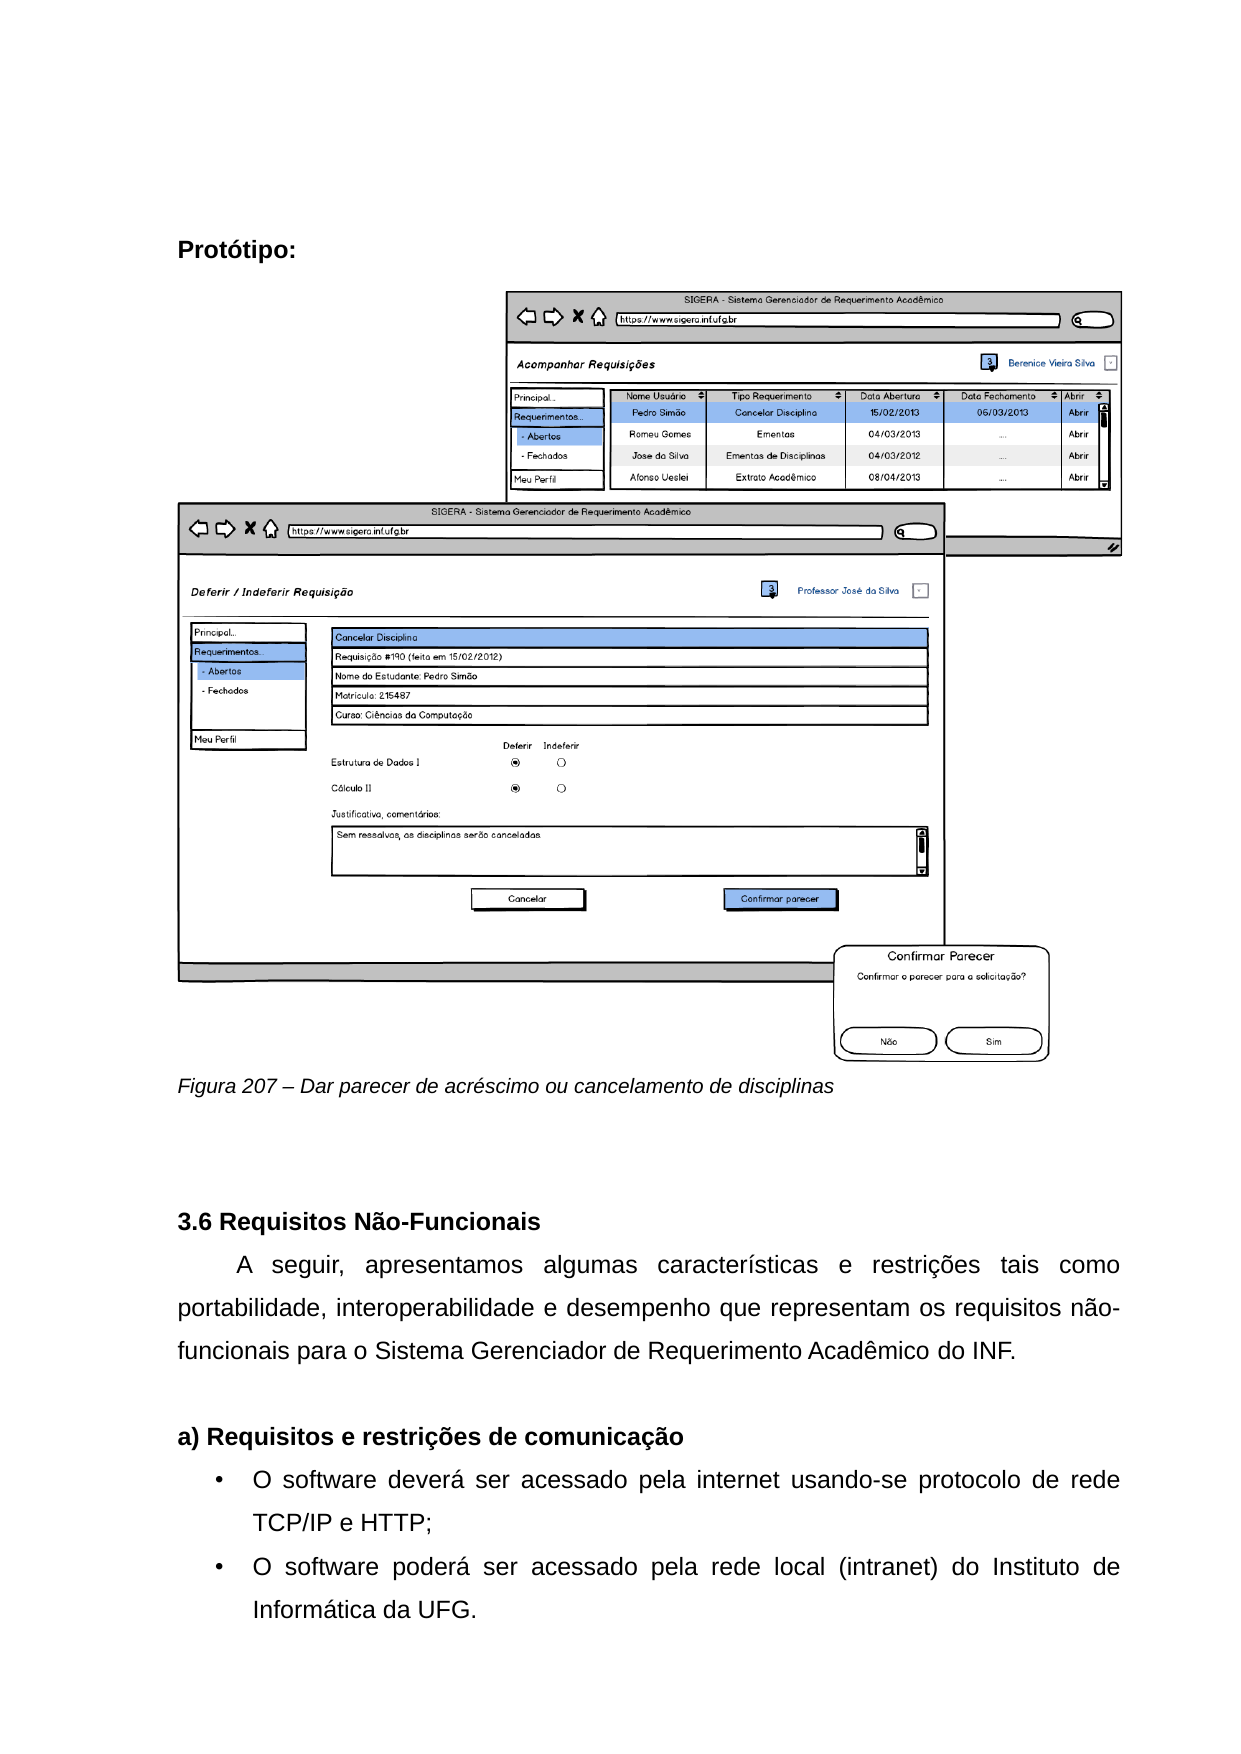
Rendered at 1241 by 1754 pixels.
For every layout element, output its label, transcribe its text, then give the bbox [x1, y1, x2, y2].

text Protótipo: [177, 235, 1122, 264]
picture [177, 291, 1123, 1062]
text 3.6 Requisitos Não-Funcionais [177, 1206, 1122, 1235]
text Figura 207 – Dar parecer de acréscimo ou cancelamento de disciplinas [177, 1062, 1122, 1098]
text a) Requisitos e restrições de comunicação [177, 1422, 1122, 1451]
text A seguir, apresentamos algumas características e restrições tais como portabilidade, interoperabilidade e desempenho que representam os requisitos não-funcionais para o Sistema Gerenciador de Requerimento Acadêmico do INF. [177, 1249, 1122, 1364]
list O software poderá ser acessado pela rede local (intranet) do Instituto de Informática da UFG. [215, 1552, 1122, 1623]
list O software deverá ser acessado pela internet usando-se protocolo de rede TCP/IP e HTTP; [215, 1465, 1122, 1537]
